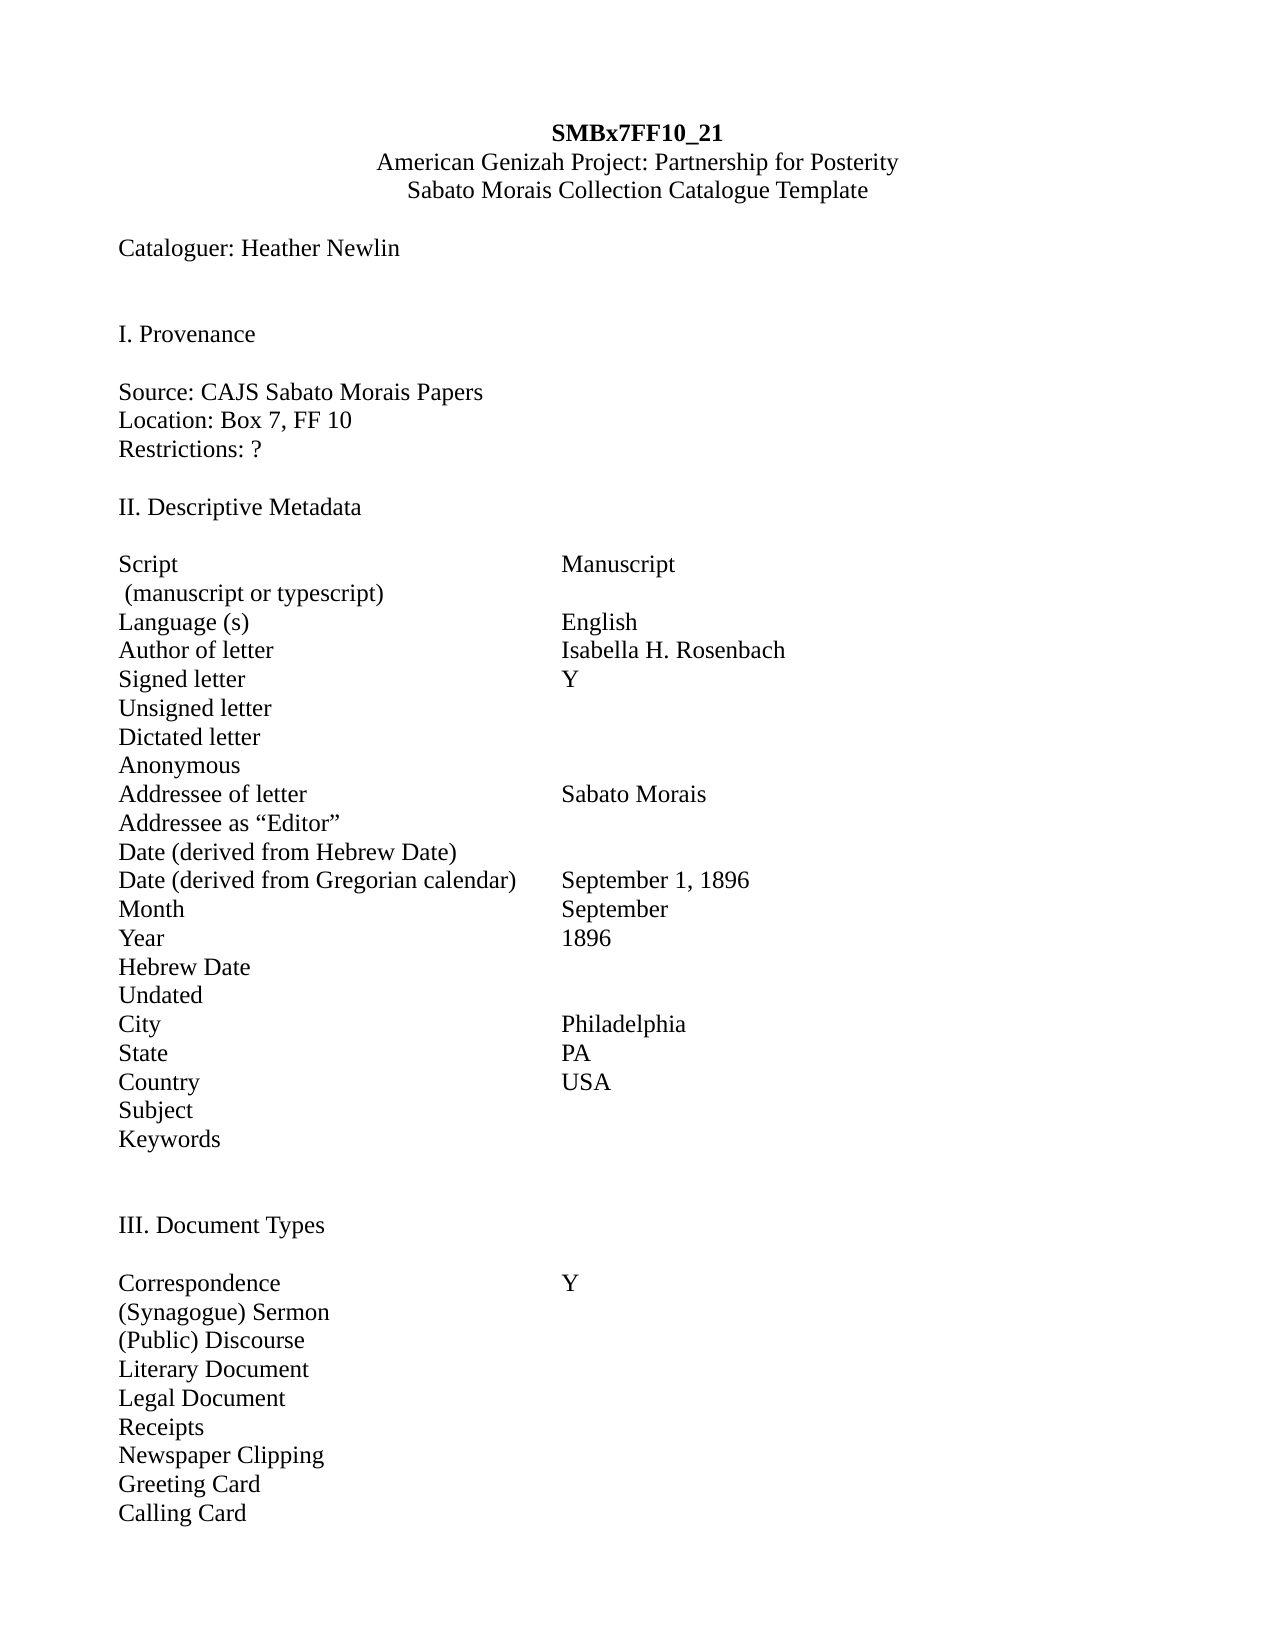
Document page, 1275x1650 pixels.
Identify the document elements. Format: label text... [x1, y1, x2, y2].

text Country USA [118, 1067, 1157, 1096]
text Anonymous [118, 751, 1157, 779]
text Undated [118, 981, 1157, 1009]
text III. Document Types [118, 1211, 1157, 1239]
text Date (derived from Hebrew Date) [118, 837, 1157, 866]
text Greeting Card [118, 1469, 1157, 1498]
text American Genizah Project: Partnership for Posterity [118, 147, 1157, 176]
text Literary Document [118, 1354, 1157, 1383]
text Cataloguer: Heather Newlin [118, 233, 1157, 262]
text Sabato Morais Collection Catalogue Template [118, 176, 1157, 204]
text Signed letter Y [118, 664, 1157, 693]
text Keywords [118, 1124, 1157, 1153]
text (manuscript or typescript) [118, 578, 1157, 607]
text Dictated letter [118, 722, 1157, 751]
text II. Descriptive Metadata [118, 492, 1157, 521]
text Addressee of letter Sabato Morais [118, 779, 1157, 808]
text Subject [118, 1096, 1157, 1124]
text Language (s) English [118, 607, 1157, 636]
text Legal Document [118, 1383, 1157, 1412]
text Addressee as “Editor” [118, 808, 1157, 837]
text Correspondence Y [118, 1268, 1157, 1297]
text Newspaper Clipping [118, 1441, 1157, 1469]
text Year 1896 [118, 923, 1157, 952]
text Unsigned letter [118, 693, 1157, 722]
text SMBx7FF10_21 [118, 118, 1157, 147]
text (Public) Discourse [118, 1326, 1157, 1354]
text Script Manuscript [118, 549, 1157, 578]
text I. Provenance [118, 319, 1157, 348]
text Receipts [118, 1412, 1157, 1441]
text Hebrew Date [118, 952, 1157, 981]
text Month September [118, 894, 1157, 923]
text Restrictions: ? [118, 434, 1157, 463]
text City Philadelphia [118, 1009, 1157, 1038]
text (Synagogue) Sermon [118, 1297, 1157, 1326]
text Location: Box 7, FF 10 [118, 406, 1157, 434]
text Date (derived from Gregorian calendar) September 1, 1896 [118, 866, 1157, 894]
text State PA [118, 1038, 1157, 1067]
text Calling Card [118, 1498, 1157, 1527]
text Author of letter Isabella H. Rosenbach [118, 636, 1157, 664]
text Source: CAJS Sabato Morais Papers [118, 377, 1157, 406]
